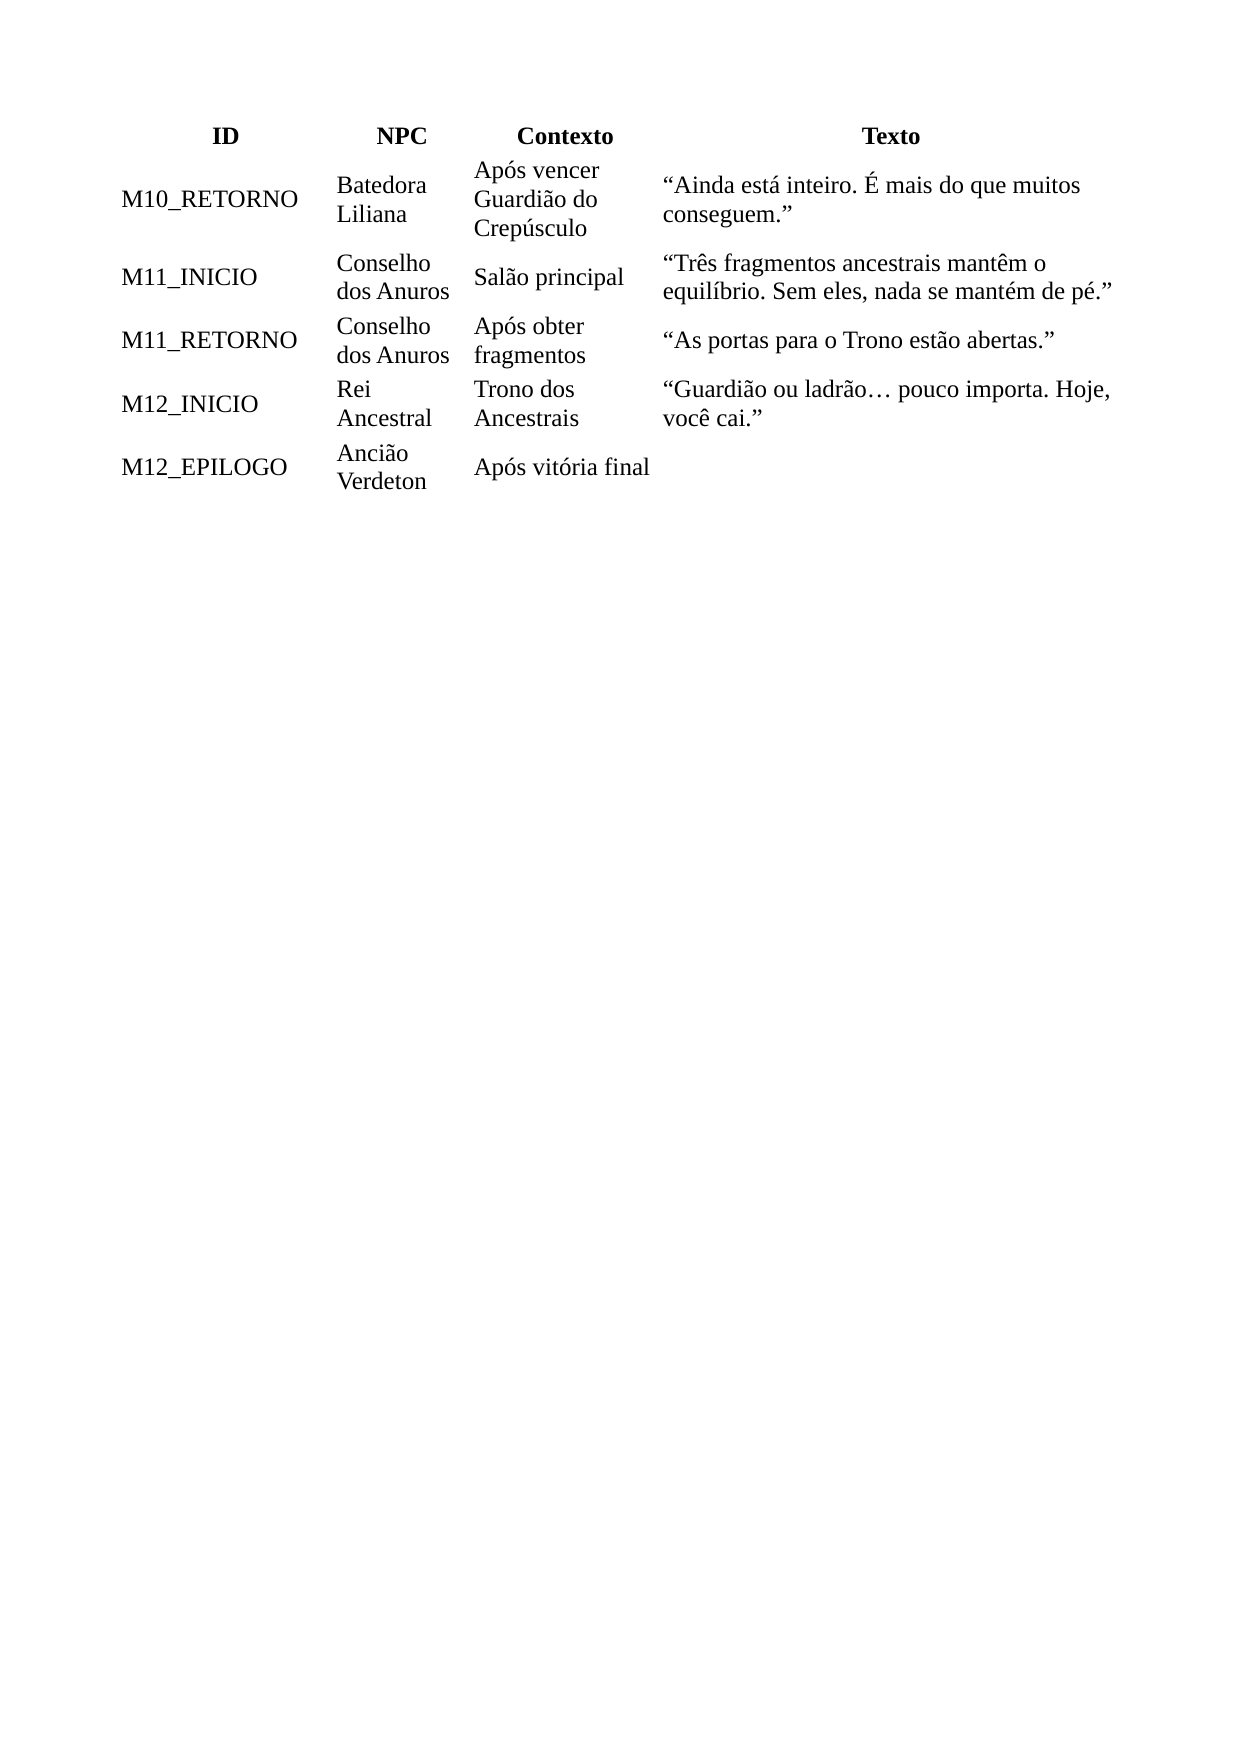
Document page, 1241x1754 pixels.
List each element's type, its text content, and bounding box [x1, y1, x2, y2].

table_cell “As portas para o Trono estão abertas.” [660, 308, 1122, 371]
table_cell [660, 435, 1122, 498]
table_cell “Guardião ou ladrão… pouco importa. Hoje, você cai.” [660, 371, 1122, 435]
table_cell Após vitória final [471, 435, 660, 498]
table_cell Ancião Verdeton [334, 435, 471, 498]
table_cell Batedora Liliana [334, 153, 471, 245]
table_cell “Ainda está inteiro. É mais do que muitos conseguem.” [660, 153, 1122, 245]
table_header Texto [660, 118, 1122, 153]
table_cell Após vencer Guardião do Crepúsculo [471, 153, 660, 245]
table_cell “Três fragmentos ancestrais mantêm o equilíbrio. Sem eles, nada se mantém de pé.” [660, 245, 1122, 308]
table_cell Conselho dos Anuros [334, 245, 471, 308]
table_cell Trono dos Ancestrais [471, 371, 660, 435]
table_header NPC [334, 118, 471, 153]
table_cell M10_RETORNO [118, 153, 333, 245]
table_cell Salão principal [471, 245, 660, 308]
table_cell M12_EPILOGO [118, 435, 333, 498]
table_cell Após obter fragmentos [471, 308, 660, 371]
table_cell M11_RETORNO [118, 308, 333, 371]
table_header ID [118, 118, 333, 153]
table_cell M11_INICIO [118, 245, 333, 308]
table_cell Rei Ancestral [334, 371, 471, 435]
table_cell Conselho dos Anuros [334, 308, 471, 371]
table_header Contexto [471, 118, 660, 153]
table_cell M12_INICIO [118, 371, 333, 435]
